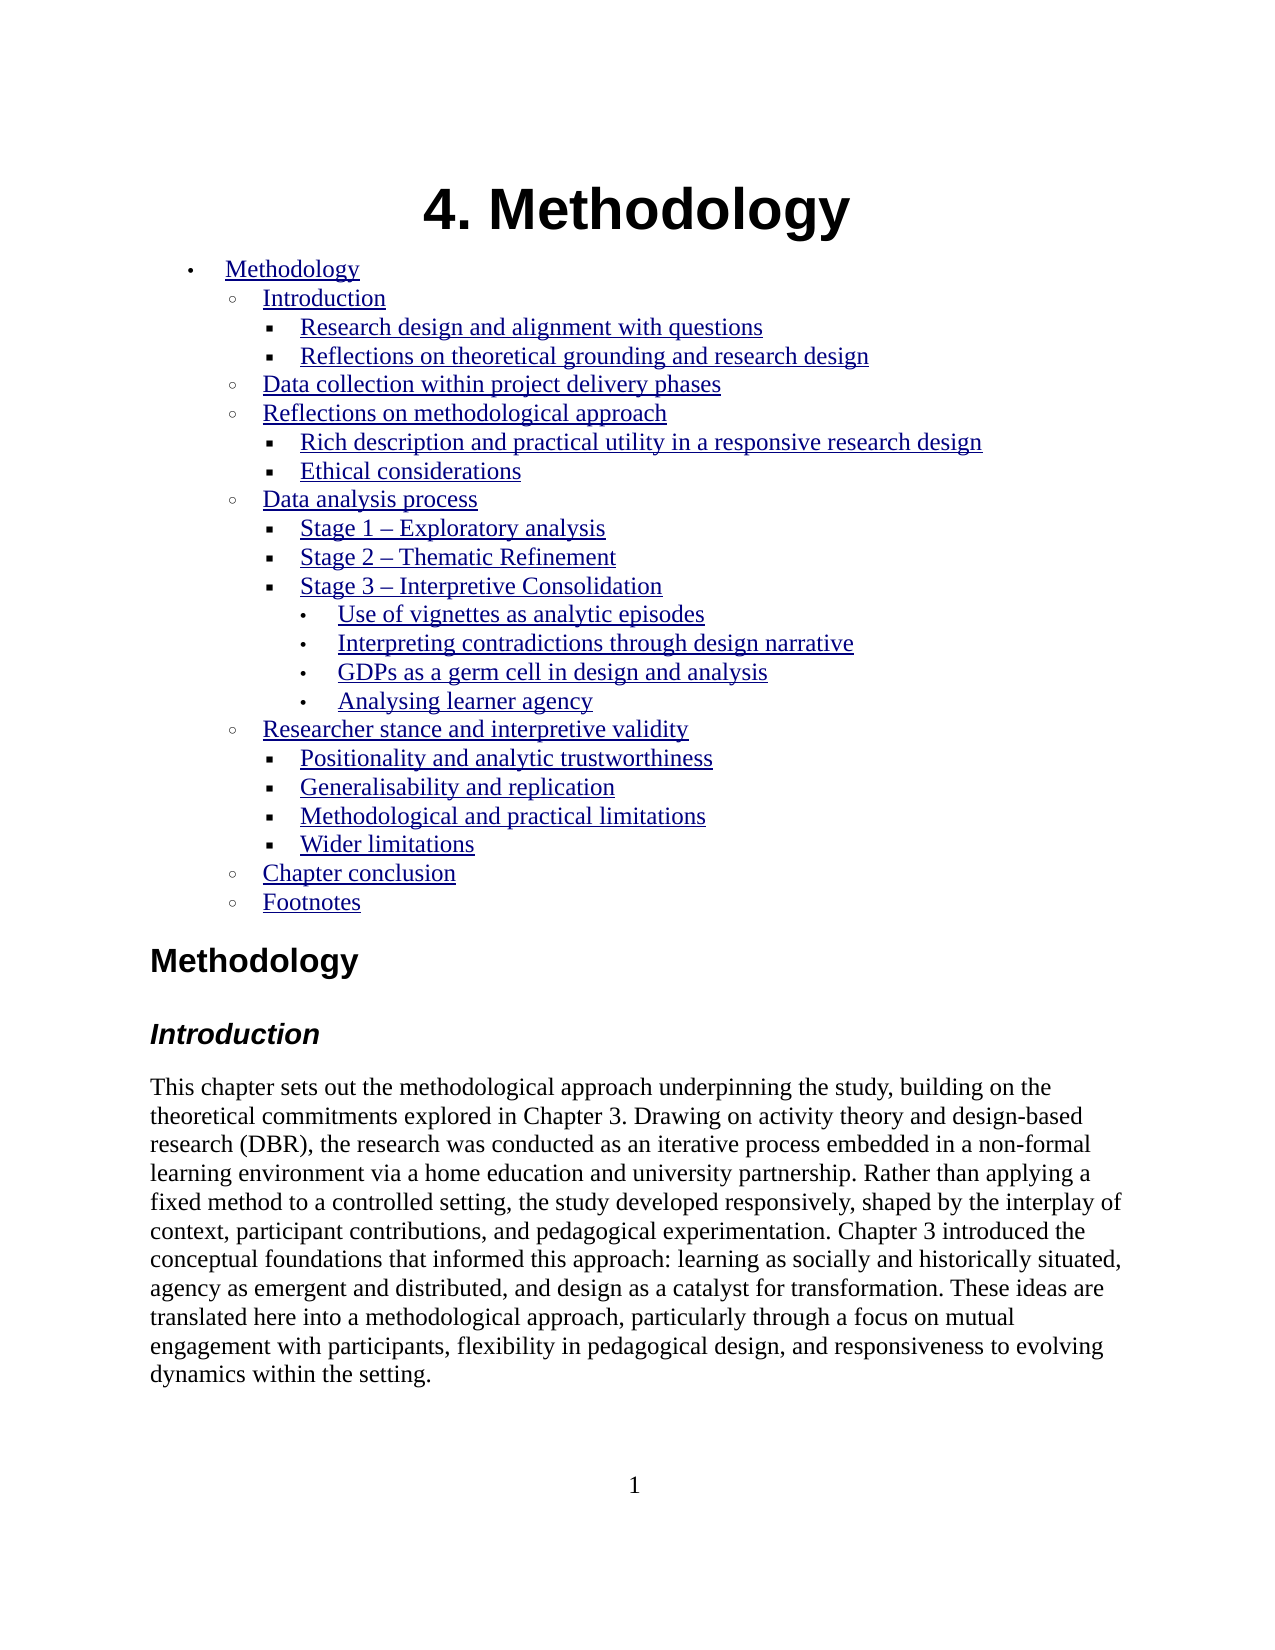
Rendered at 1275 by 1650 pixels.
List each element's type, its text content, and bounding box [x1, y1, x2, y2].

list Data collection within project delivery phases [225, 369, 1125, 398]
list Methodological and practical limitations [262, 801, 1125, 829]
list Chapter conclusion [225, 858, 1125, 887]
list Positionality and analytic trustworthiness [262, 743, 1125, 772]
list Use of vignettes as analytic episodes [300, 599, 1125, 628]
list Reflections on methodological approach [225, 398, 1125, 427]
list Stage 2 – Thematic Refinement [262, 542, 1125, 571]
list Data analysis process [225, 484, 1125, 513]
list Stage 1 – Exploratory analysis [262, 513, 1125, 542]
list GDPs as a germ cell in design and analysis [300, 657, 1125, 686]
list Interpreting contradictions through design narrative [300, 628, 1125, 657]
list Analysing learner agency [300, 686, 1125, 714]
list Ethical considerations [262, 456, 1125, 484]
list Methodology [187, 254, 1125, 283]
list Rich description and practical utility in a responsive research design [262, 427, 1125, 456]
list Reflections on theoretical grounding and research design [262, 341, 1125, 369]
list Research design and alignment with questions [262, 312, 1125, 341]
subtitle Introduction [150, 1017, 1125, 1051]
list Wider limitations [262, 829, 1125, 858]
subtitle Methodology [150, 941, 1125, 979]
text This chapter sets out the methodological approach underpinning the study, building on the theoretical commitments explored in Chapter 3. Drawing on activity theory and design-based research (DBR), the research was conducted as an iterative process embedded in a non-formal learning environment via a home education and university partnership. Rather than applying a fixed method to a controlled setting, the study developed responsively, shaped by the interplay of context, participant contributions, and pedagogical experimentation. Chapter 3 introduced the conceptual foundations that informed this approach: learning as socially and historically situated, agency as emergent and distributed, and design as a catalyst for transformation. These ideas are translated here into a methodological approach, particularly through a focus on mutual engagement with participants, flexibility in pedagogical design, and responsiveness to evolving dynamics within the setting. [150, 1072, 1125, 1388]
list Researcher stance and interpretive validity [225, 714, 1125, 743]
list Stage 3 – Interpretive Consolidation [262, 571, 1125, 599]
title 4. Methodology [150, 175, 1125, 242]
list Footnotes [225, 887, 1125, 916]
list Introduction [225, 283, 1125, 312]
list Generalisability and replication [262, 772, 1125, 801]
